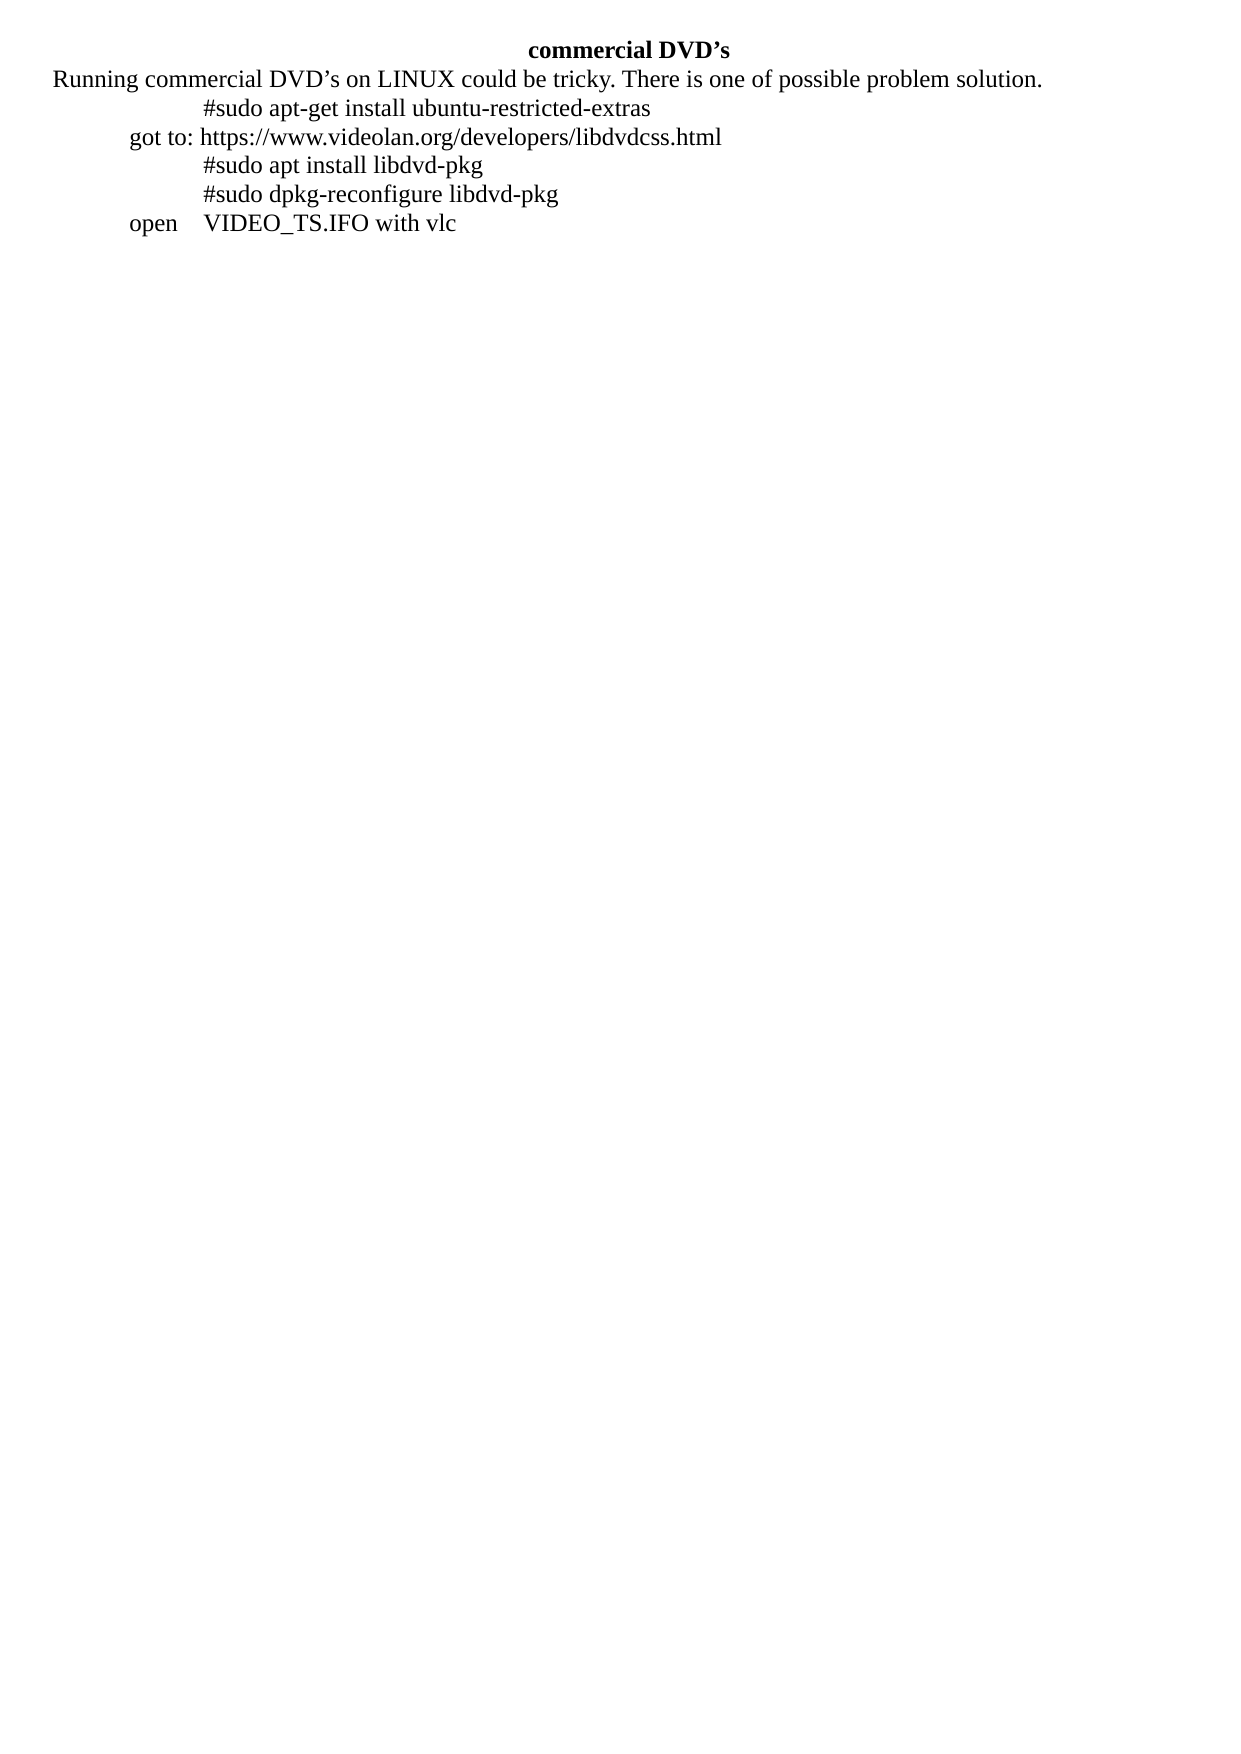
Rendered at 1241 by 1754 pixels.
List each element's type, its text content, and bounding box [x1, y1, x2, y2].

text #sudo dpkg-reconfigure libdvd-pkg [129, 179, 1205, 208]
text got to: https://www.videolan.org/developers/libdvdcss.html [129, 122, 1205, 150]
text #sudo apt install libdvd-pkg [129, 150, 1205, 179]
text Running commercial DVD’s on LINUX could be tricky. There is one of possible problem solution. #sudo apt-get install ubuntu-restricted-extras [52, 64, 1205, 122]
text open VIDEO_TS.IFO with vlc [129, 208, 1205, 237]
text commercial DVD’s [52, 35, 1205, 64]
